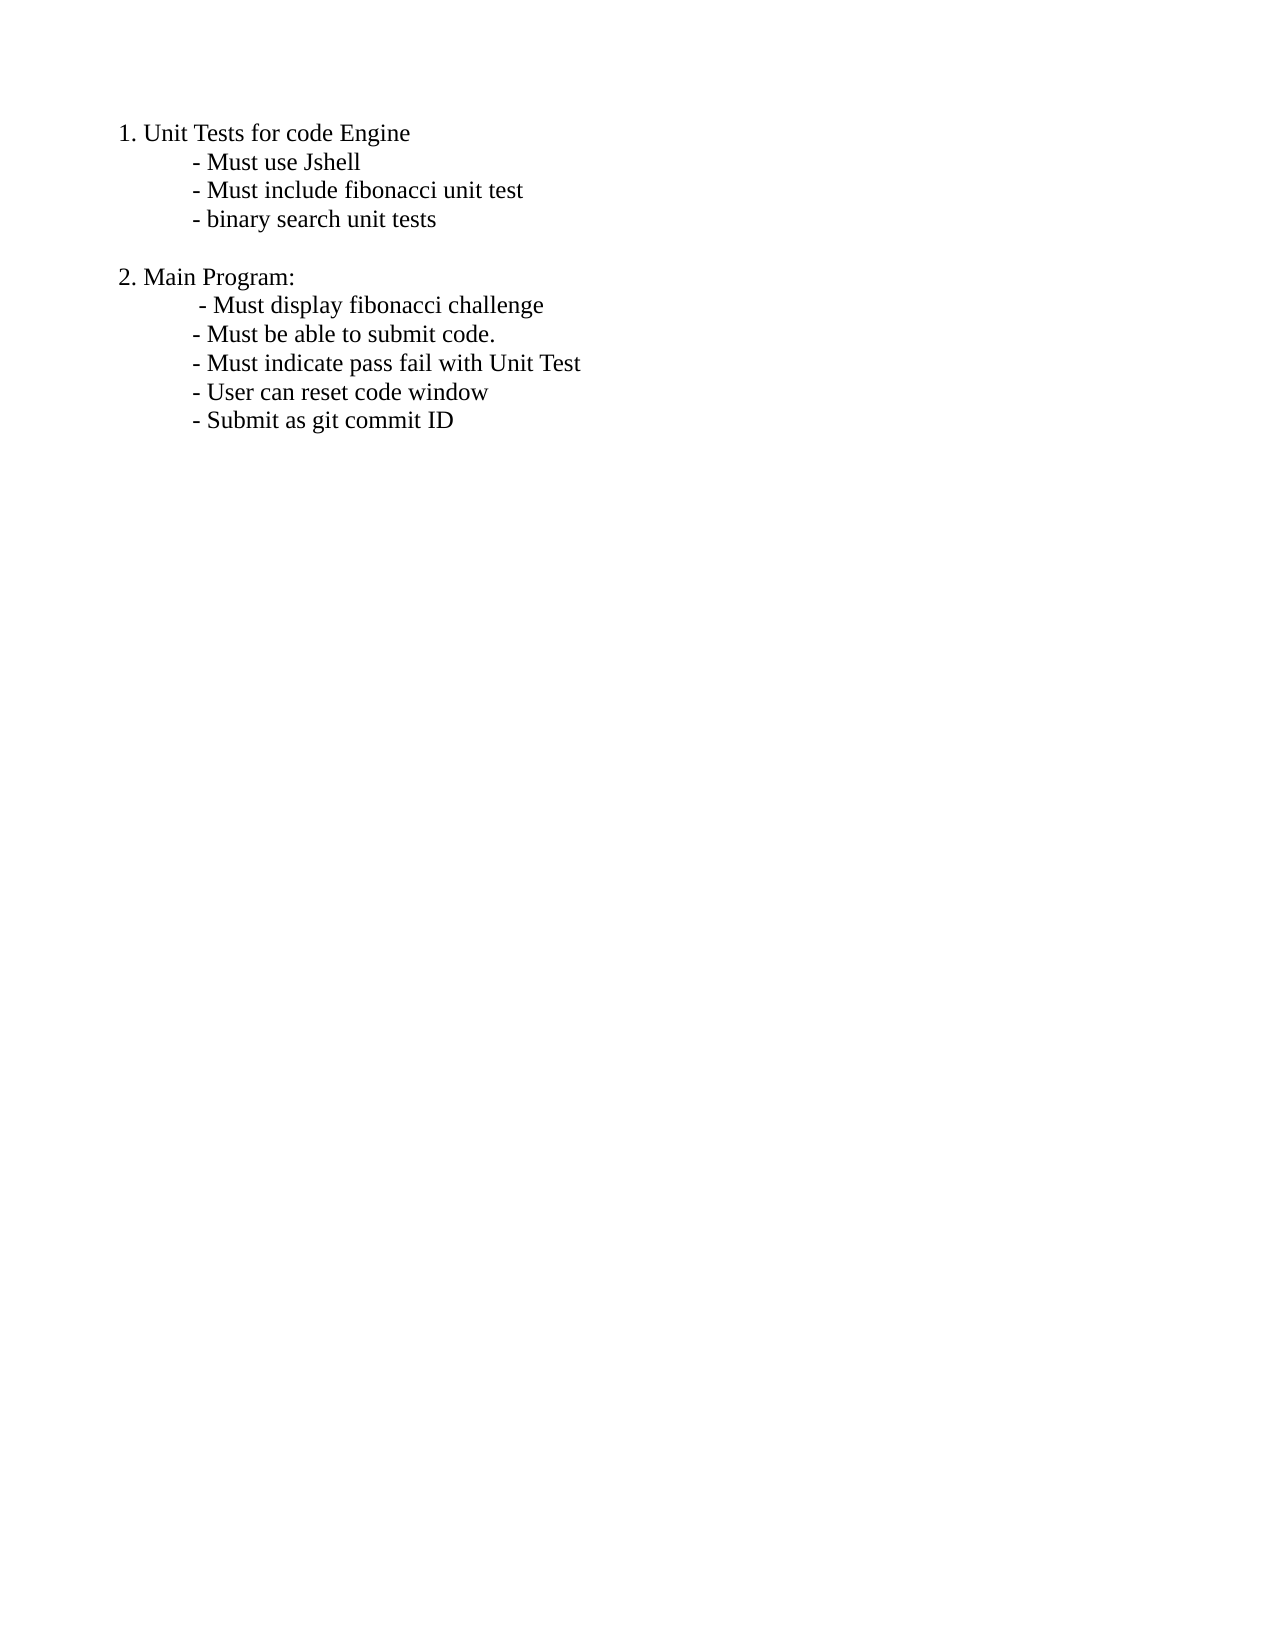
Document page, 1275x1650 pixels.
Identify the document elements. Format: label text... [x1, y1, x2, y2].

text - Must include fibonacci unit test [118, 176, 1157, 204]
text 1. Unit Tests for code Engine [118, 118, 1157, 147]
text - Must be able to submit code. [118, 319, 1157, 348]
text - Must display fibonacci challenge [118, 291, 1157, 319]
text - binary search unit tests [118, 204, 1157, 233]
text 2. Main Program: [118, 262, 1157, 291]
text - Must use Jshell [118, 147, 1157, 176]
text - Submit as git commit ID [118, 406, 1157, 434]
text - User can reset code window [118, 377, 1157, 406]
text - Must indicate pass fail with Unit Test [118, 348, 1157, 377]
